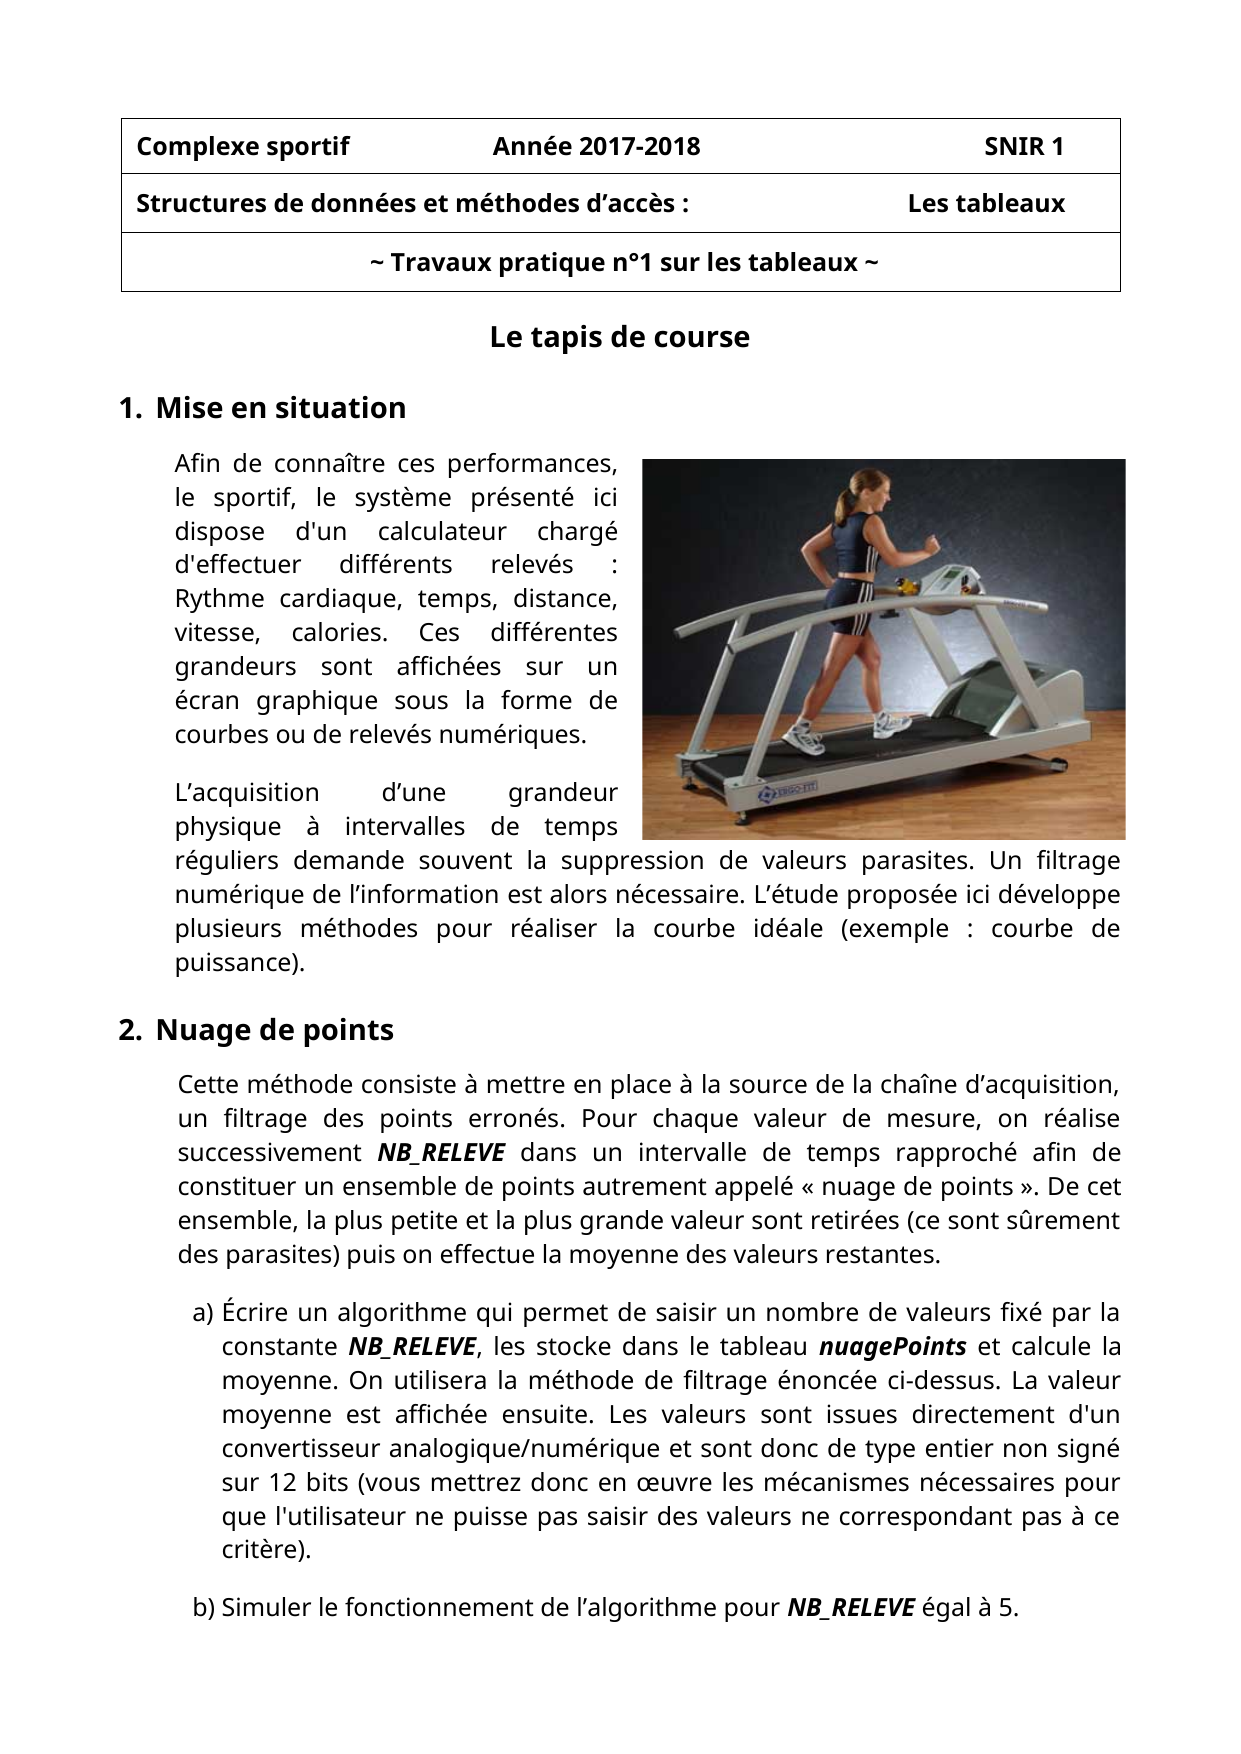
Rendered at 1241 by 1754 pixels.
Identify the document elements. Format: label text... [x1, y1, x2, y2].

table_cell Structures de données et méthodes d’accès : Les tableaux [122, 174, 1120, 232]
text L’acquisition d’une grandeur physique à intervalles de temps réguliers demande souvent la suppression de valeurs parasites. Un filtrage numérique de l’information est alors nécessaire. L’étude proposée ici développe plusieurs méthodes pour réaliser la courbe idéale (exemple : courbe de puissance). [174, 774, 1122, 978]
table_header Complexe sportif Année 2017-2018 SNIR 1 [122, 119, 1120, 173]
list Simuler le fonctionnement de l’algorithme pour NB_RELEVE égal à 5. [192, 1590, 1122, 1624]
table_cell ~ Travaux pratique n°1 sur les tableaux ~ [122, 233, 1120, 291]
subtitle Le tapis de course [118, 317, 1122, 356]
picture [642, 459, 1126, 840]
subtitle Nuage de points [118, 1009, 1122, 1049]
list Écrire un algorithme qui permet de saisir un nombre de valeurs fixé par la constante NB_RELEVE, les stocke dans le tableau nuagePoints et calcule la moyenne. On utilisera la méthode de filtrage énoncée ci-dessus. La valeur moyenne est affichée ensuite. Les valeurs sont issues directement d'un convertisseur analogique/numérique et sont donc de type entier non signé sur 12 bits (vous mettrez donc en œuvre les mécanismes nécessaires pour que l'utilisateur ne puisse pas saisir des valeurs ne correspondant pas à ce critère). [128, 1294, 1122, 1566]
subtitle Mise en situation [118, 387, 1122, 427]
text Cette méthode consiste à mettre en place à la source de la chaîne d’acquisition, un filtrage des points erronés. Pour chaque valeur de mesure, on réalise successivement NB_RELEVE dans un intervalle de temps rapproché afin de constituer un ensemble de points autrement appelé « nuage de points ». De cet ensemble, la plus petite et la plus grande valeur sont retirées (ce sont sûrement des parasites) puis on effectue la moyenne des valeurs restantes. [177, 1067, 1122, 1271]
text Afin de connaître ces performances, le sportif, le système présenté ici dispose d'un calculateur chargé d'effectuer différents relevés : Rythme cardiaque, temps, distance, vitesse, calories. Ces différentes grandeurs sont affichées sur un écran graphique sous la forme de courbes ou de relevés numériques. [174, 445, 1122, 751]
